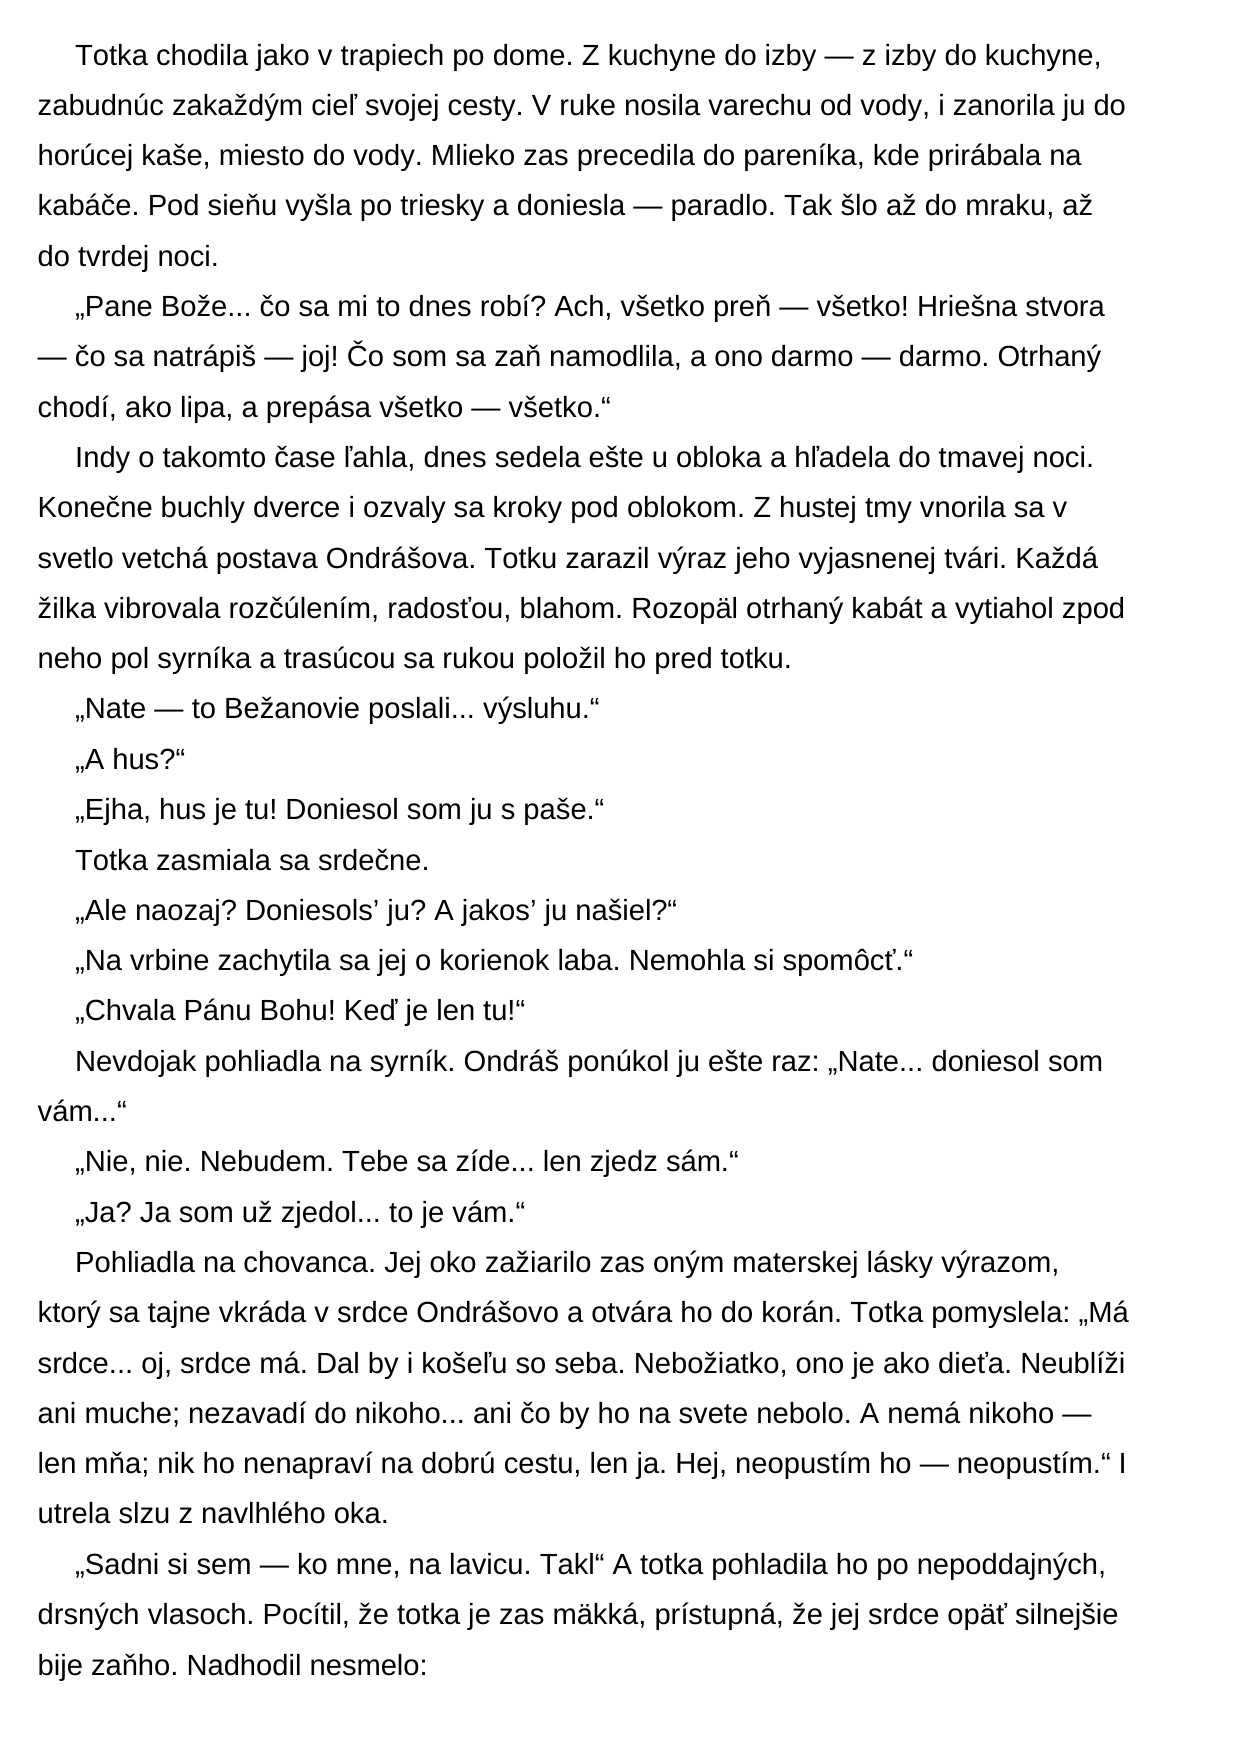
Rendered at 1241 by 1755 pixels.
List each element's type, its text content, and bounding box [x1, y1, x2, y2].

text „Nie, nie. Nebudem. Tebe sa zíde... len zjedz sám.“ [37, 1144, 1130, 1178]
text „Chvala Pánu Bohu! Keď je len tu!“ [37, 993, 1130, 1027]
text Indy o takomto čase ľahla, dnes sedela ešte u obloka a hľadela do tmavej noci. Konečne buchly dverce i ozvaly sa kroky pod oblokom. Z hustej tmy vnorila sa v svetlo vetchá postava Ondrášova. Totku zarazil výraz jeho vyjasnenej tvári. Každá žilka vibrovala rozčúlením, radosťou, blahom. Rozopäl otrhaný kabát a vytiahol zpod neho pol syrníka a trasúcou sa rukou položil ho pred totku. [37, 440, 1130, 675]
text „Pane Bože... čo sa mi to dnes robí? Ach, všetko preň — všetko! Hriešna stvora — čo sa natrápiš — joj! Čo som sa zaň namodlila, a ono darmo — darmo. Otrhaný chodí, ako lipa, a prepása všetko — všetko.“ [37, 289, 1130, 423]
text Pohliadla na chovanca. Jej oko zažiarilo zas oným materskej lásky výrazom, ktorý sa tajne vkráda v srdce Ondrášovo a otvára ho do korán. Totka pomyslela: „Má srdce... oj, srdce má. Dal by i košeľu so seba. Nebožiatko, ono je ako dieťa. Neublíži ani muche; nezavadí do nikoho... ani čo by ho na svete nebolo. A nemá nikoho — len mňa; nik ho nenapraví na dobrú cestu, len ja. Hej, neopustím ho — neopustím.“ I utrela slzu z navlhlého oka. [37, 1245, 1130, 1530]
text „Sadni si sem — ko mne, na lavicu. Takl“ A totka pohladila ho po nepoddajných, drsných vlasoch. Pocítil, že totka je zas mäkká, prístupná, že jej srdce opäť silnejšie bije zaňho. Nadhodil nesmelo: [37, 1547, 1130, 1681]
text „A hus?“ [37, 742, 1130, 775]
text „Na vrbine zachytila sa jej o korienok laba. Nemohla si spomôcť.“ [37, 943, 1130, 977]
text Totka chodila jako v trapiech po dome. Z kuchyne do izby — z izby do kuchyne, zabudnúc zakaždým cieľ svojej cesty. V ruke nosila varechu od vody, i zanorila ju do horúcej kaše, miesto do vody. Mlieko zas precedila do pareníka, kde prirábala na kabáče. Pod sieňu vyšla po triesky a doniesla — paradlo. Tak šlo až do mraku, až do tvrdej noci. [37, 37, 1130, 272]
text „Nate — to Bežanovie poslali... výsluhu.“ [37, 692, 1130, 725]
text „Ale naozaj? Doniesols’ ju? A jakos’ ju našiel?“ [37, 893, 1130, 926]
text Totka zasmiala sa srdečne. [37, 842, 1130, 876]
text Nevdojak pohliadla na syrník. Ondráš ponúkol ju ešte raz: „Nate... doniesol som vám...“ [37, 1044, 1130, 1128]
text „Ja? Ja som už zjedol... to je vám.“ [37, 1195, 1130, 1228]
text „Ejha, hus je tu! Doniesol som ju s paše.“ [37, 792, 1130, 826]
